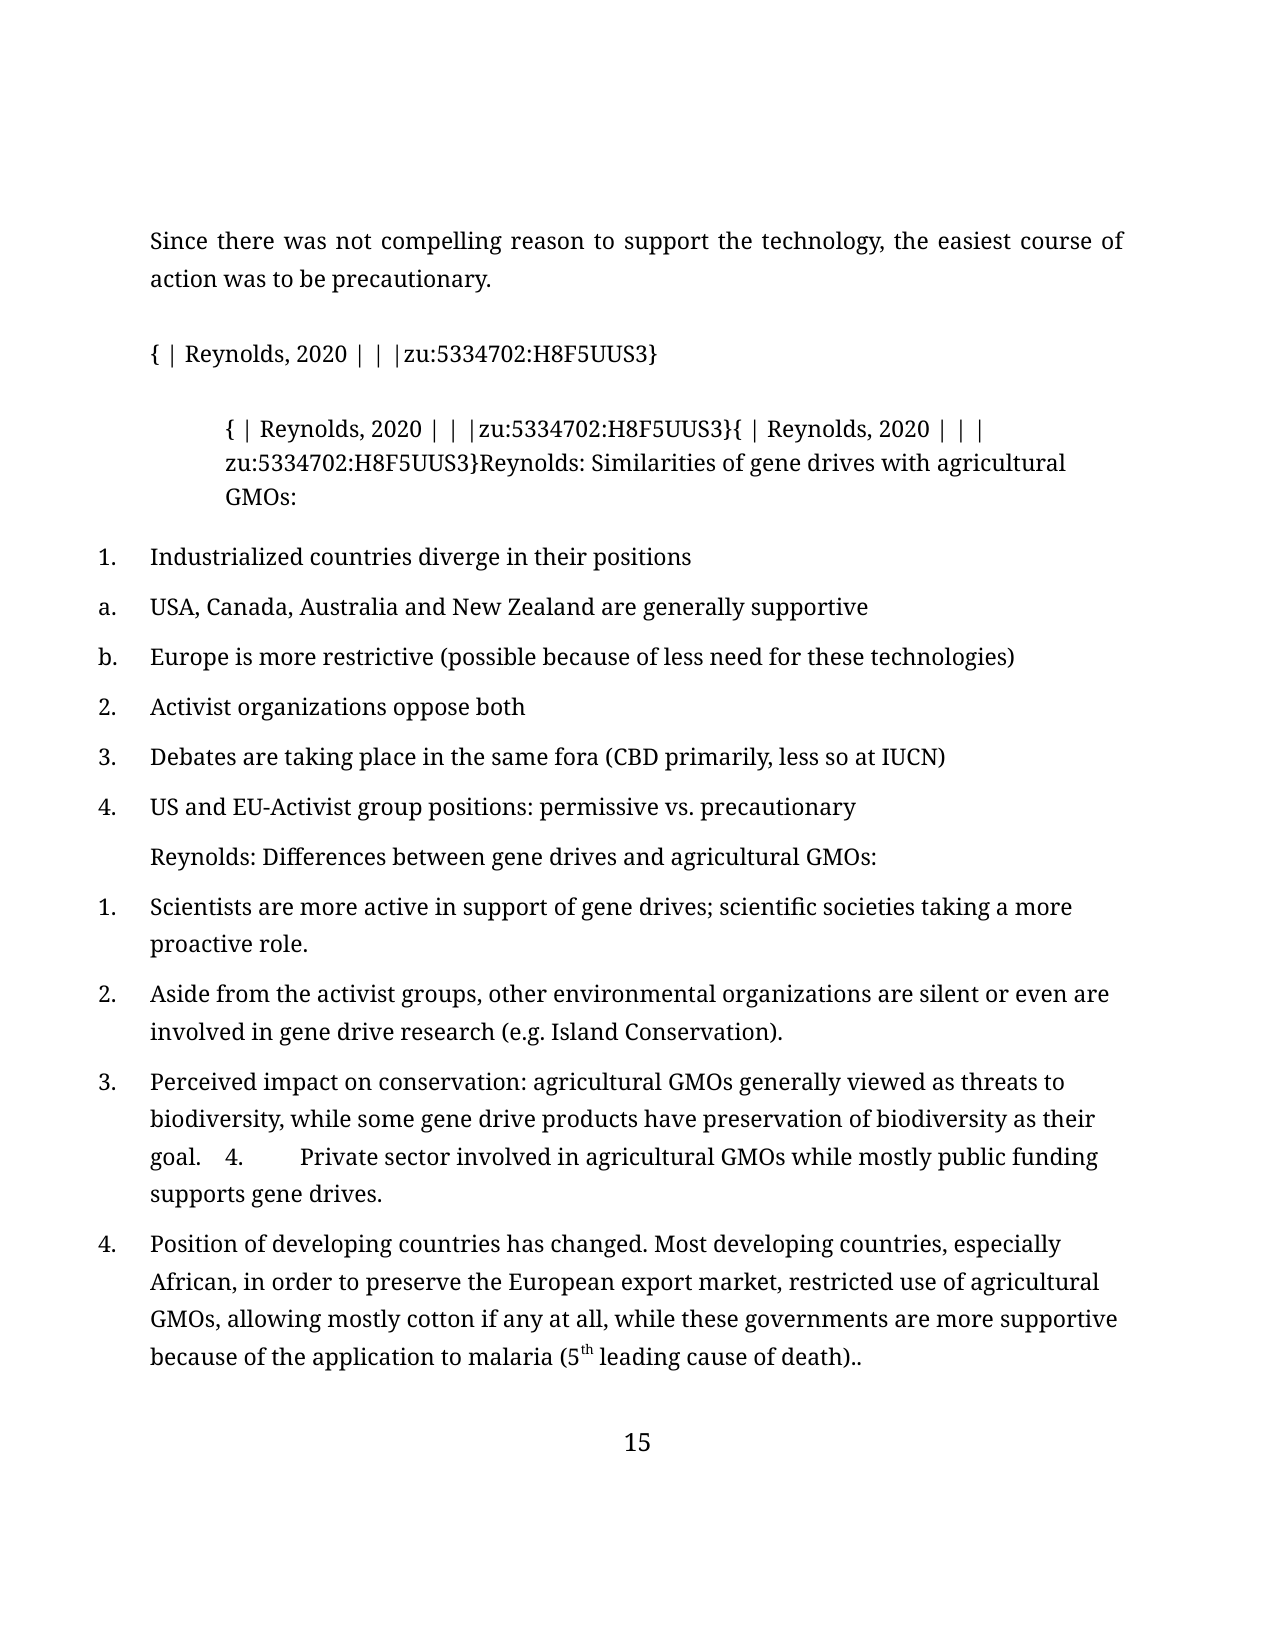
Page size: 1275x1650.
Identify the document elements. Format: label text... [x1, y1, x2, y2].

text { | Reynolds, 2020 | | |zu:5334702:H8F5UUS3} [150, 337, 1125, 369]
list Position of developing countries has changed. Most developing countries, especially African, in order to preserve the European export market, restricted use of agricultural GMOs, allowing mostly cotton if any at all, while these governments are more supportive because of the application to malaria (5th leading cause of death).. [98, 1228, 1125, 1372]
list Aside from the activist groups, other environmental organizations are silent or even are involved in gene drive research (e.g. Island Conservation). [98, 978, 1125, 1047]
text Since there was not compelling reason to support the technology, the easiest course of action was to be precautionary. [150, 225, 1125, 294]
list Activist organizations oppose both [98, 691, 1125, 722]
list Scientists are more active in support of gene drives; scientific societies taking a more proactive role. [98, 891, 1125, 959]
list Perceived impact on conservation: agricultural GMOs generally viewed as threats to biodiversity, while some gene drive products have preservation of biodiversity as their goal. 4. Private sector involved in agricultural GMOs while mostly public funding supports gene drives. [98, 1066, 1125, 1209]
list Europe is more restrictive (possible because of less need for these technologies) [98, 641, 1125, 672]
text { | Reynolds, 2020 | | |zu:5334702:H8F5UUS3}{ | Reynolds, 2020 | | |zu:5334702:H8F5UUS3}Reynolds: Similarities of gene drives with agricultural GMOs: [225, 412, 1125, 512]
list US and EU-Activist group positions: permissive vs. precautionary [98, 791, 1125, 822]
list Debates are taking place in the same fora (CBD primarily, less so at IUCN) [98, 741, 1125, 772]
text Reynolds: Differences between gene drives and agricultural GMOs: [150, 841, 1125, 872]
list USA, Canada, Australia and New Zealand are generally supportive [98, 591, 1125, 622]
list Industrialized countries diverge in their positions [98, 541, 1125, 572]
